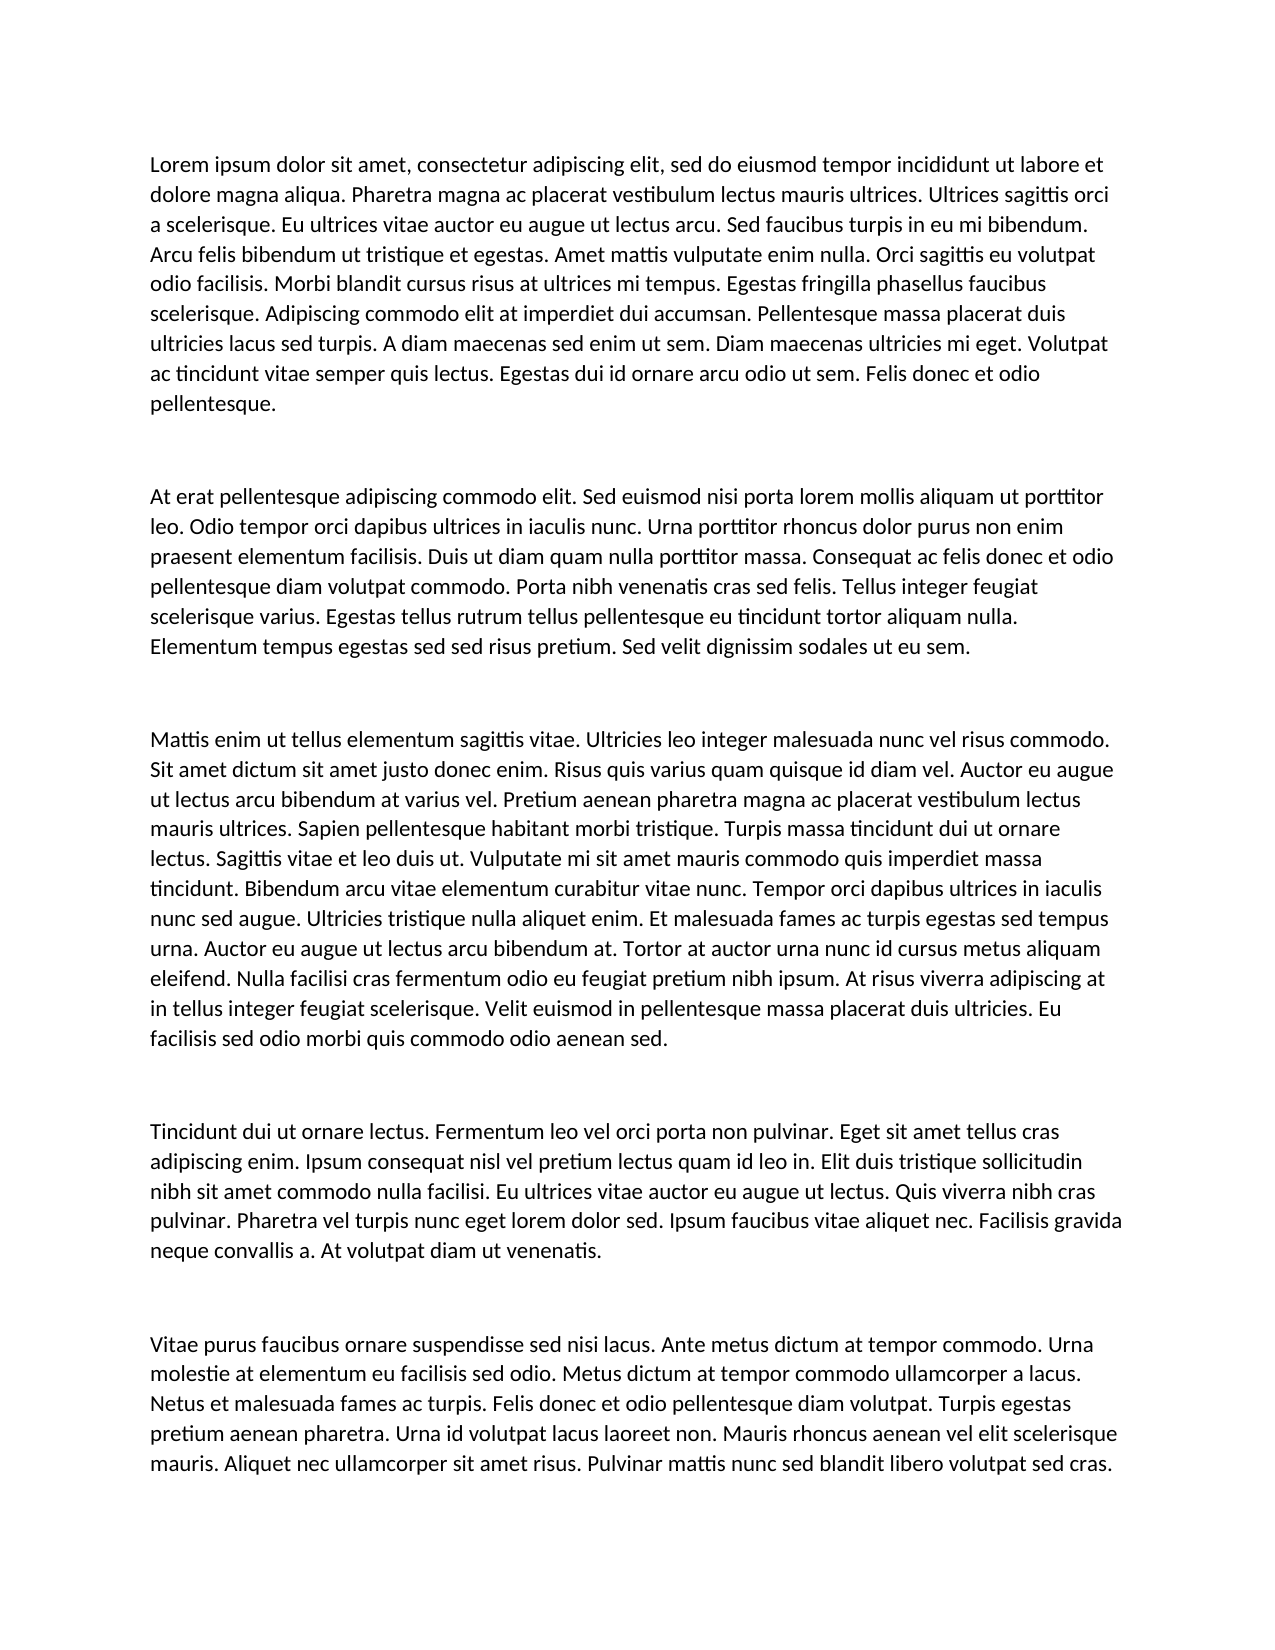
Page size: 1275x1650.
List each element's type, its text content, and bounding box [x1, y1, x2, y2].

text Tincidunt dui ut ornare lectus. Fermentum leo vel orci porta non pulvinar. Eget sit amet tellus cras adipiscing enim. Ipsum consequat nisl vel pretium lectus quam id leo in. Elit duis tristique sollicitudin nibh sit amet commodo nulla facilisi. Eu ultrices vitae auctor eu augue ut lectus. Quis viverra nibh cras pulvinar. Pharetra vel turpis nunc eget lorem dolor sed. Ipsum faucibus vitae aliquet nec. Facilisis gravida neque convallis a. At volutpat diam ut venenatis. [150, 1117, 1125, 1264]
text At erat pellentesque adipiscing commodo elit. Sed euismod nisi porta lorem mollis aliquam ut porttitor leo. Odio tempor orci dapibus ultrices in iaculis nunc. Urna porttitor rhoncus dolor purus non enim praesent elementum facilisis. Duis ut diam quam nulla porttitor massa. Consequat ac felis donec et odio pellentesque diam volutpat commodo. Porta nibh venenatis cras sed felis. Tellus integer feugiat scelerisque varius. Egestas tellus rutrum tellus pellentesque eu tincidunt tortor aliquam nulla. Elementum tempus egestas sed sed risus pretium. Sed velit dignissim sodales ut eu sem. [150, 482, 1125, 660]
text Mattis enim ut tellus elementum sagittis vitae. Ultricies leo integer malesuada nunc vel risus commodo. Sit amet dictum sit amet justo donec enim. Risus quis varius quam quisque id diam vel. Auctor eu augue ut lectus arcu bibendum at varius vel. Pretium aenean pharetra magna ac placerat vestibulum lectus mauris ultrices. Sapien pellentesque habitant morbi tristique. Turpis massa tincidunt dui ut ornare lectus. Sagittis vitae et leo duis ut. Vulputate mi sit amet mauris commodo quis imperdiet massa tincidunt. Bibendum arcu vitae elementum curabitur vitae nunc. Tempor orci dapibus ultrices in iaculis nunc sed augue. Ultricies tristique nulla aliquet enim. Et malesuada fames ac turpis egestas sed tempus urna. Auctor eu augue ut lectus arcu bibendum at. Tortor at auctor urna nunc id cursus metus aliquam eleifend. Nulla facilisi cras fermentum odio eu feugiat pretium nibh ipsum. At risus viverra adipiscing at in tellus integer feugiat scelerisque. Velit euismod in pellentesque massa placerat duis ultricies. Eu facilisis sed odio morbi quis commodo odio aenean sed. [150, 725, 1125, 1052]
text Vitae purus faucibus ornare suspendisse sed nisi lacus. Ante metus dictum at tempor commodo. Urna molestie at elementum eu facilisis sed odio. Metus dictum at tempor commodo ullamcorper a lacus. Netus et malesuada fames ac turpis. Felis donec et odio pellentesque diam volutpat. Turpis egestas pretium aenean pharetra. Urna id volutpat lacus laoreet non. Mauris rhoncus aenean vel elit scelerisque mauris. Aliquet nec ullamcorper sit amet risus. Pulvinar mattis nunc sed blandit libero volutpat sed cras. [150, 1330, 1125, 1477]
text Lorem ipsum dolor sit amet, consectetur adipiscing elit, sed do eiusmod tempor incididunt ut labore et dolore magna aliqua. Pharetra magna ac placerat vestibulum lectus mauris ultrices. Ultrices sagittis orci a scelerisque. Eu ultrices vitae auctor eu augue ut lectus arcu. Sed faucibus turpis in eu mi bibendum. Arcu felis bibendum ut tristique et egestas. Amet mattis vulputate enim nulla. Orci sagittis eu volutpat odio facilisis. Morbi blandit cursus risus at ultrices mi tempus. Egestas fringilla phasellus faucibus scelerisque. Adipiscing commodo elit at imperdiet dui accumsan. Pellentesque massa placerat duis ultricies lacus sed turpis. A diam maecenas sed enim ut sem. Diam maecenas ultricies mi eget. Volutpat ac tincidunt vitae semper quis lectus. Egestas dui id ornare arcu odio ut sem. Felis donec et odio pellentesque. [150, 150, 1125, 417]
